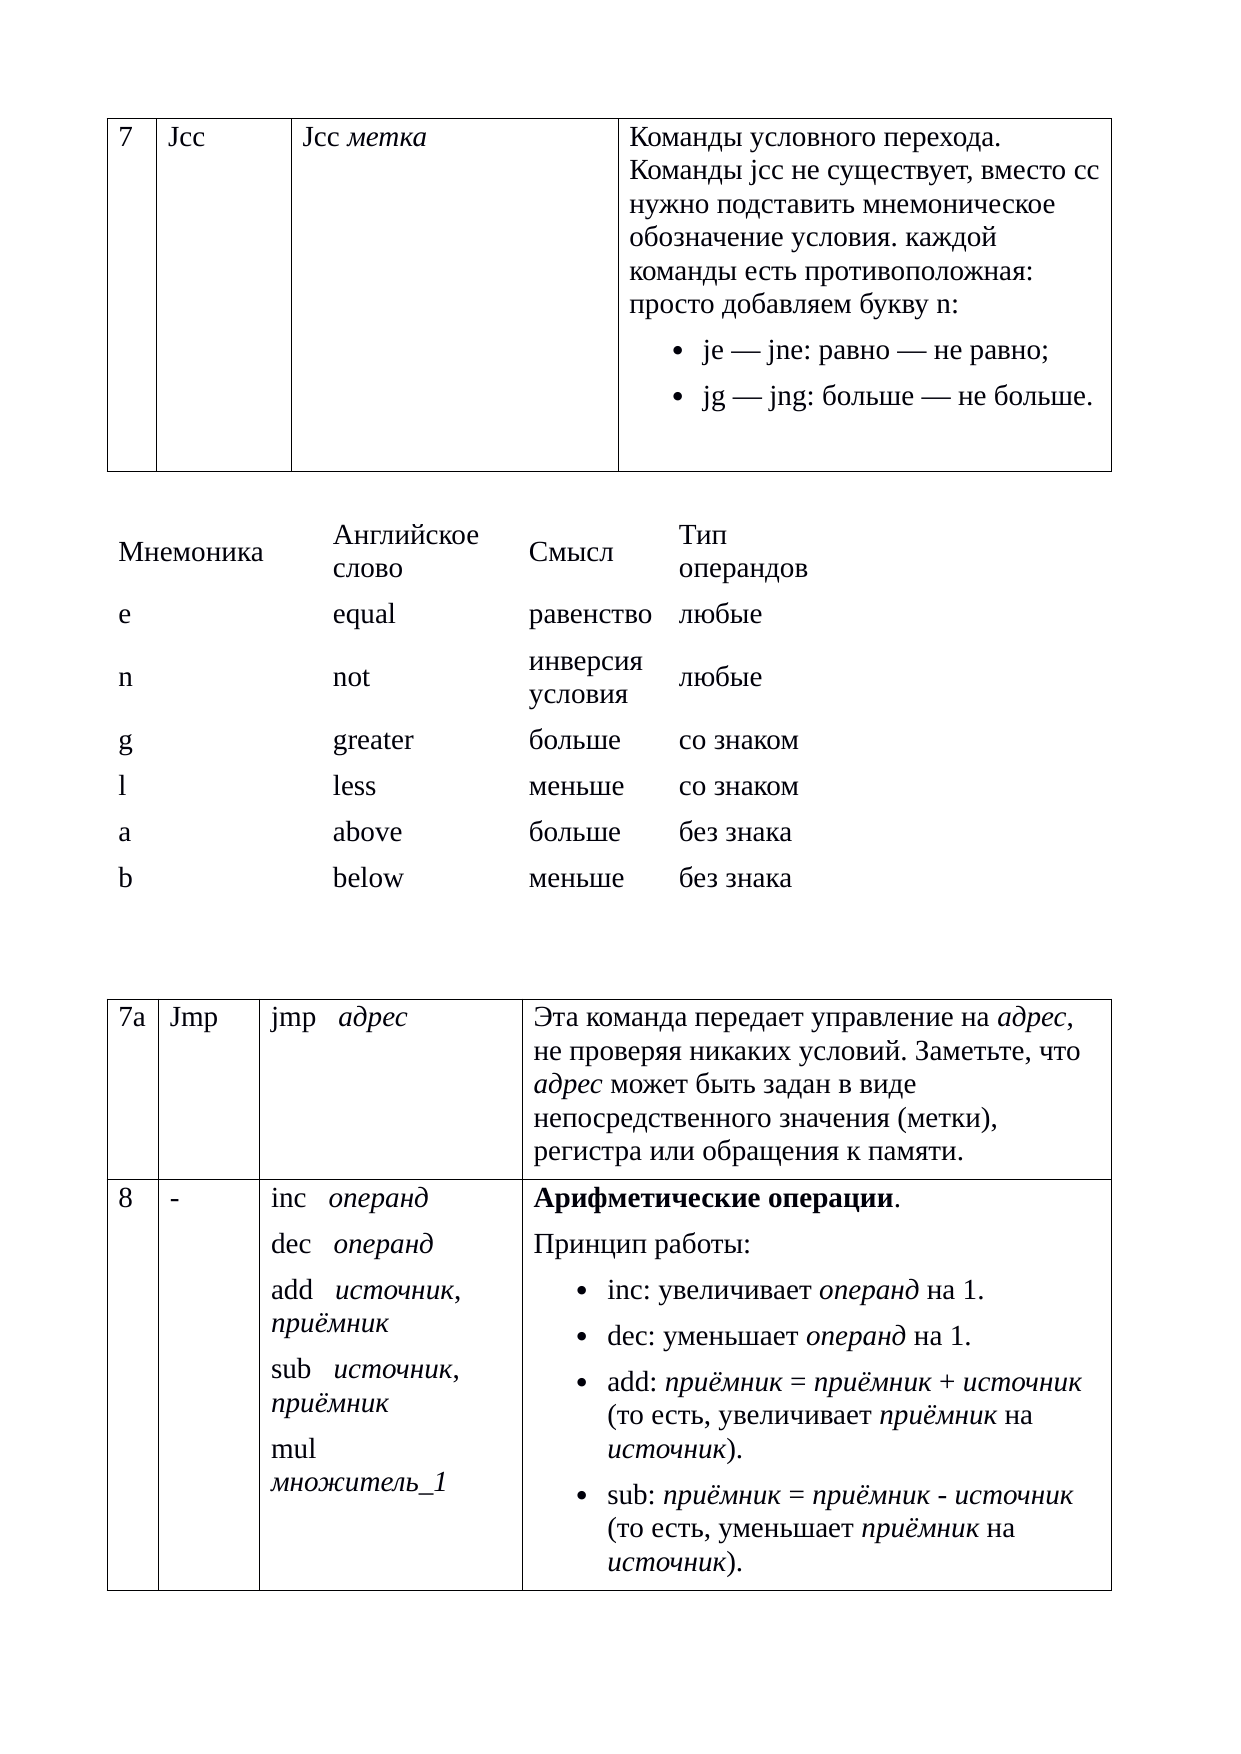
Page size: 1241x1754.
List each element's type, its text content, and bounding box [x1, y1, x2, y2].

table_cell меньше [518, 768, 667, 814]
table_cell любые [668, 597, 851, 643]
table_header 7а [108, 1000, 158, 1179]
table_cell больше [518, 722, 667, 768]
table_cell n [107, 643, 321, 722]
table_header Смысл [518, 517, 667, 597]
table_cell e [107, 597, 321, 643]
table_cell Jcc [157, 119, 291, 471]
table_cell b [107, 860, 321, 906]
table_cell больше [518, 814, 667, 860]
table_cell l [107, 768, 321, 814]
table_cell equal [321, 597, 517, 643]
table_cell без знака [668, 860, 851, 906]
table_cell равенство [518, 597, 667, 643]
table_cell a [107, 814, 321, 860]
table_header Тип операндов [668, 517, 851, 597]
table_cell Jcc метка [292, 119, 618, 471]
table_header jmp адрес [260, 1000, 522, 1179]
table_cell less [321, 768, 517, 814]
table_cell below [321, 860, 517, 906]
table_cell above [321, 814, 517, 860]
table_header Мнемоника [107, 517, 321, 597]
table_cell со знаком [668, 722, 851, 768]
table_cell любые [668, 643, 851, 722]
table_cell inc операнд dec операнд add источник, приёмник sub источник, приёмник mul множитель_1 [260, 1180, 522, 1590]
table_header Jmp [159, 1000, 259, 1179]
table_cell 7 [108, 119, 156, 471]
table_cell not [321, 643, 517, 722]
table_cell - [159, 1180, 259, 1590]
table_cell со знаком [668, 768, 851, 814]
table_cell инверсия условия [518, 643, 667, 722]
table_cell g [107, 722, 321, 768]
table_cell greater [321, 722, 517, 768]
table_cell Арифметические операции. Принцип работы: inc: увеличивает операнд на 1. dec: уменьшает операнд на 1. add: приёмник = приёмник + источник (то есть, увеличивает приёмник на источник). sub: приёмник = приёмник - источник (то есть, уменьшает приёмник на источник). [523, 1180, 1111, 1590]
table_cell 8 [108, 1180, 158, 1590]
table_header Английское слово [321, 517, 517, 597]
table_cell Команды условного перехода. Команды jcc не существует, вместо cc нужно подставить мнемоническое обозначение условия. каждой команды есть противоположная: просто добавляем букву n: je — jne: равно — не равно; jg — jng: больше — не больше. [619, 119, 1111, 471]
table_cell меньше [518, 860, 667, 906]
table_header Эта команда передает управление на адрес, не проверяя никаких условий. Заметьте, что адрес может быть задан в виде непосредственного значения (метки), регистра или обращения к памяти. [523, 1000, 1111, 1179]
table_cell без знака [668, 814, 851, 860]
